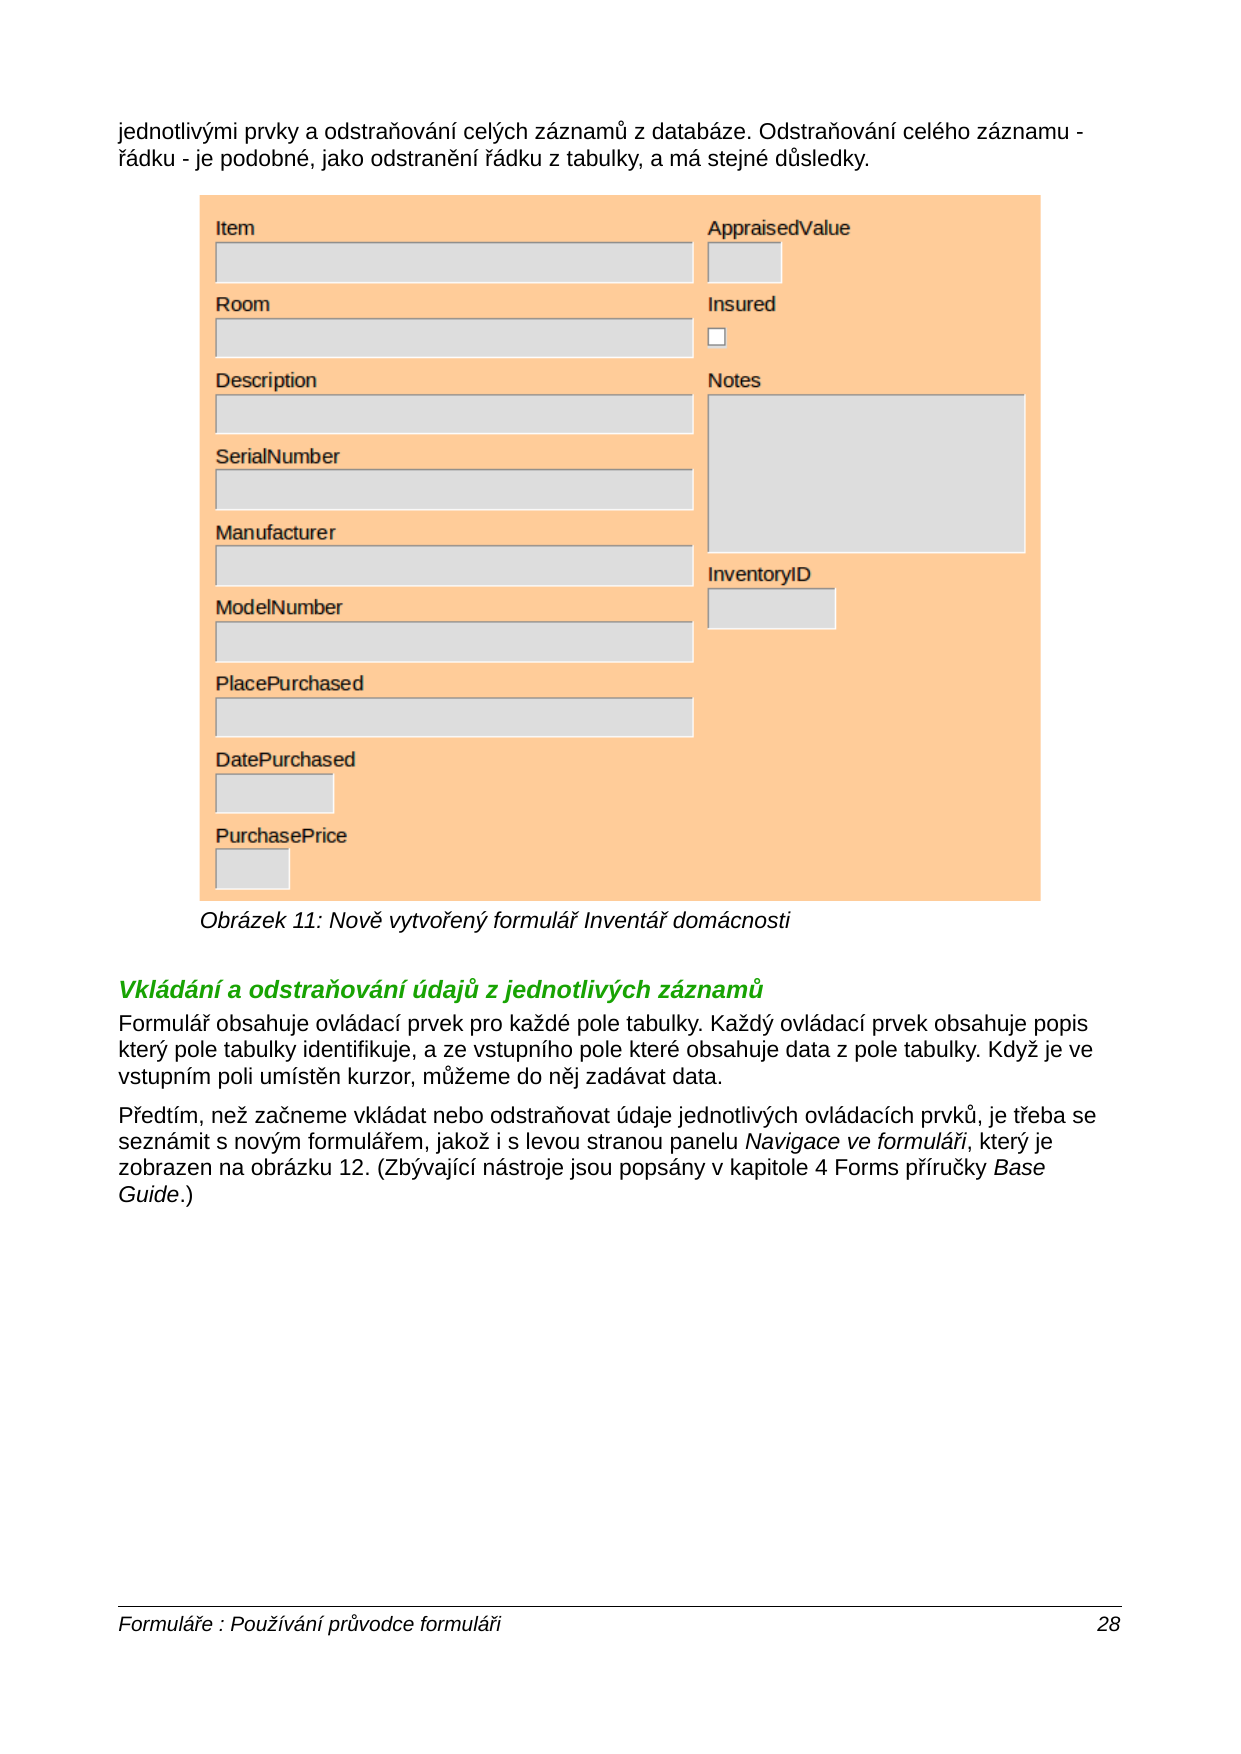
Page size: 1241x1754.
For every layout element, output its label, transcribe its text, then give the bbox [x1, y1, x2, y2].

text jednotlivými prvky a odstraňování celých záznamů z databáze. Odstraňování celého záznamu - řádku - je podobné, jako odstranění řádku z tabulky, a má stejné důsledky. [118, 118, 1122, 171]
text Formulář obsahuje ovládací prvek pro každé pole tabulky. Každý ovládací prvek obsahuje popis který pole tabulky identifikuje, a ze vstupního pole které obsahuje data z pole tabulky. Když je ve vstupním poli umístěn kurzor, můžeme do něj zadávat data. [118, 1010, 1122, 1089]
text Obrázek 11 : Nově vytvořený formulář Inventář domácnosti [199, 907, 1041, 933]
subtitle Vkládání a odstraňování údajů z jednotlivých záznamů [118, 975, 1122, 1004]
picture [199, 195, 1041, 901]
text Předtím, než začneme vkládat nebo odstraňovat údaje jednotlivých ovládacích prvků, je třeba se seznámit s novým formulářem, jakož i s levou stranou panelu Navigace ve formuláři, který je zobrazen na obrázku 12 . (Zbývající nástroje jsou popsány v kapitole 4 Forms příručky Base Guide.) [118, 1102, 1122, 1207]
